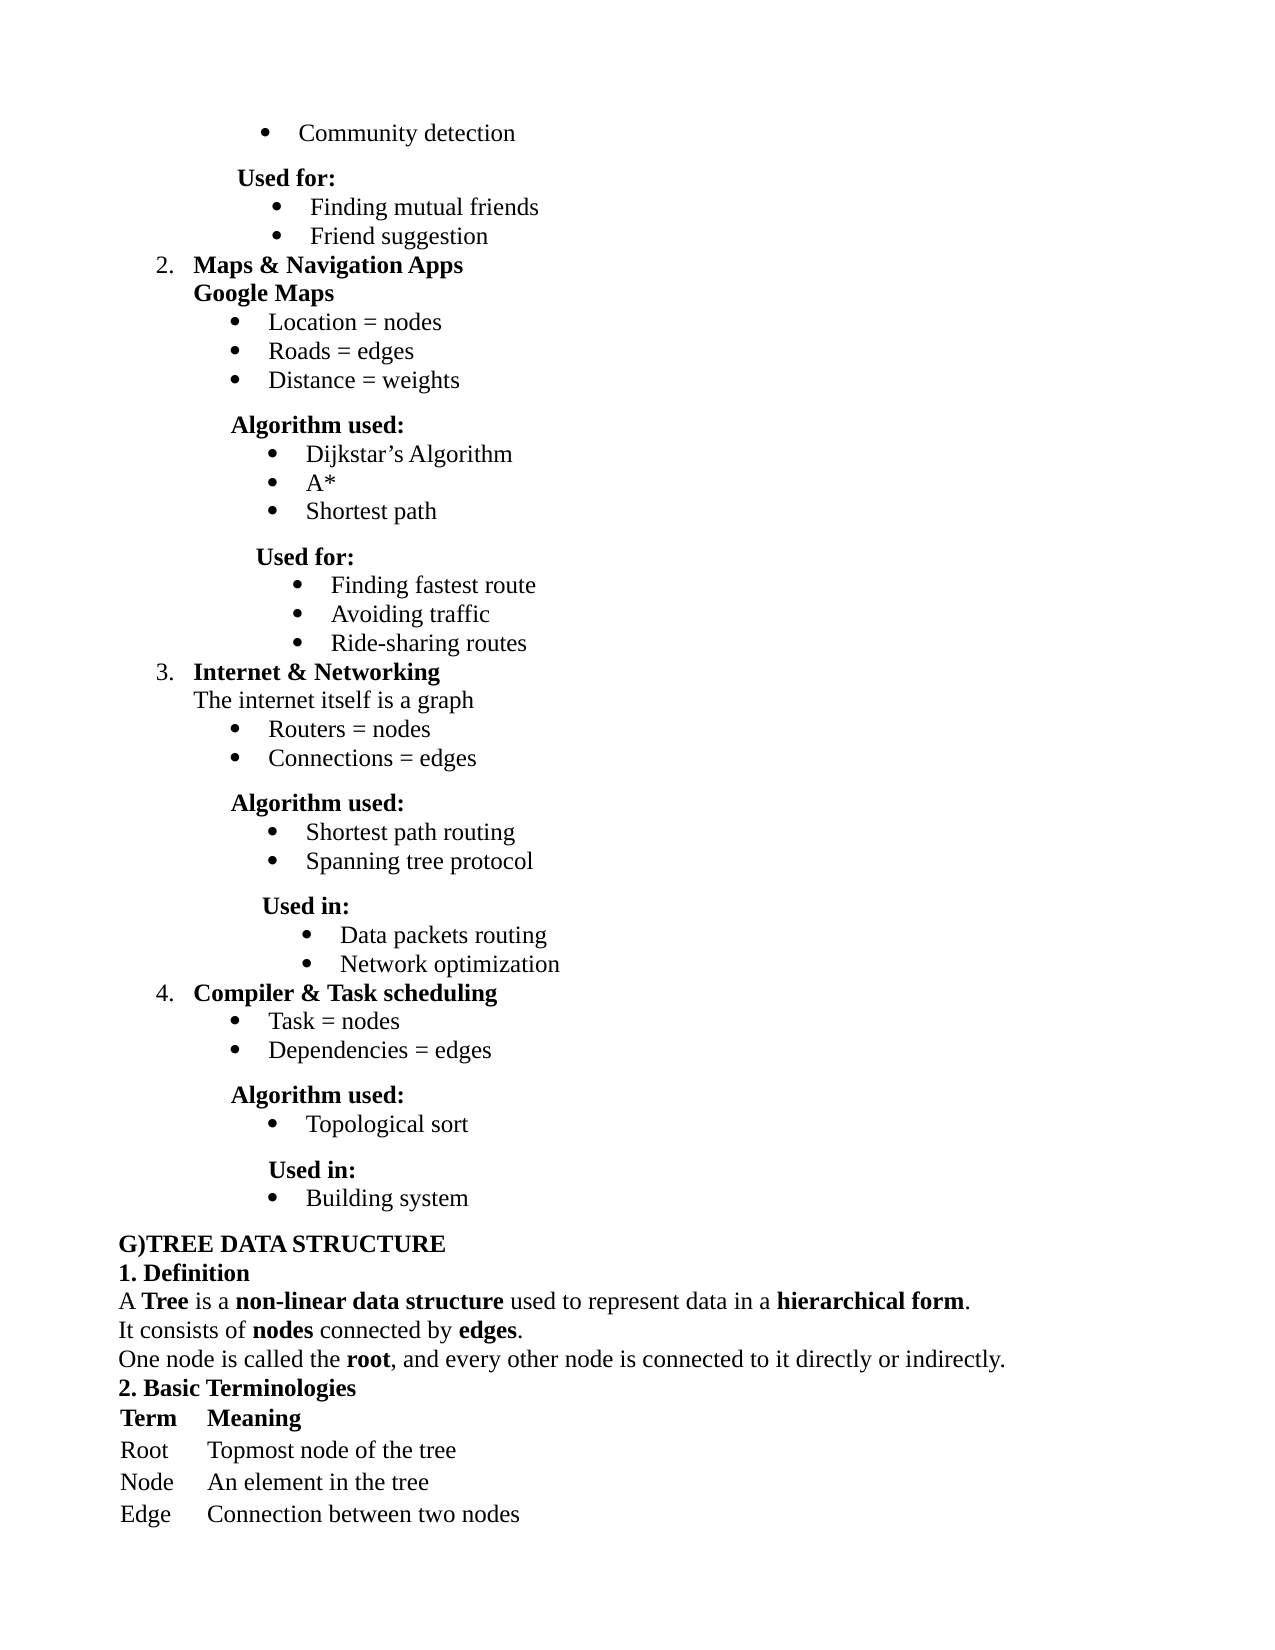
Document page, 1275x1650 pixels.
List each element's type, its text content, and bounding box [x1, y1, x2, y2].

list Task = nodes [231, 1006, 1157, 1035]
list Internet & Networking [156, 657, 1157, 686]
table_cell Root [118, 1433, 205, 1465]
list Shortest path [268, 496, 1157, 525]
list Finding mutual friends [272, 192, 1157, 221]
list Routers = nodes [231, 714, 1157, 743]
list The internet itself is a graph [193, 686, 1157, 714]
text Used for: [118, 163, 1157, 192]
list Data packets routing [302, 920, 1157, 949]
table_cell Topmost node of the tree [205, 1433, 549, 1465]
list Ride-sharing routes [293, 628, 1157, 657]
text Used in: [118, 891, 1157, 920]
list Topological sort [268, 1109, 1157, 1138]
list Location = nodes [231, 307, 1157, 336]
table_cell Edge [118, 1497, 205, 1529]
list Google Maps [193, 278, 1157, 307]
text Algorithm used: [231, 1081, 1157, 1109]
table_header Meaning [205, 1401, 549, 1433]
text Used for: [118, 542, 1157, 571]
list Avoiding traffic [293, 599, 1157, 628]
list Compiler & Task scheduling [156, 978, 1157, 1006]
list Maps & Navigation Apps [156, 250, 1157, 278]
list A* [268, 468, 1157, 496]
table_header Term [118, 1401, 205, 1433]
text Algorithm used: [231, 410, 1157, 439]
list Spanning tree protocol [268, 846, 1157, 875]
list Friend suggestion [272, 221, 1157, 250]
text G)TREE DATA STRUCTURE [118, 1229, 1157, 1258]
list Dependencies = edges [231, 1035, 1157, 1064]
list Connections = edges [231, 743, 1157, 772]
text Used in: [118, 1155, 1157, 1183]
table_cell Node [118, 1465, 205, 1497]
list Finding fastest route [293, 571, 1157, 599]
list Roads = edges [231, 336, 1157, 365]
text Algorithm used: [231, 788, 1157, 817]
list Dijkstar’s Algorithm [268, 439, 1157, 468]
text 2. Basic Terminologies [118, 1373, 1157, 1401]
list Network optimization [302, 949, 1157, 978]
list Distance = weights [231, 365, 1157, 393]
text 1. Definition [118, 1258, 1157, 1286]
text One node is called the root, and every other node is connected to it directly or indirectly. [118, 1344, 1157, 1373]
list Community detection [261, 118, 1157, 147]
list Shortest path routing [268, 817, 1157, 846]
text A Tree is a non-linear data structure used to represent data in a hierarchical form. It consists of nodes connected by edges. [118, 1286, 1157, 1344]
list Building system [268, 1183, 1157, 1212]
table_cell An element in the tree [205, 1465, 549, 1497]
table_cell Connection between two nodes [205, 1497, 549, 1529]
